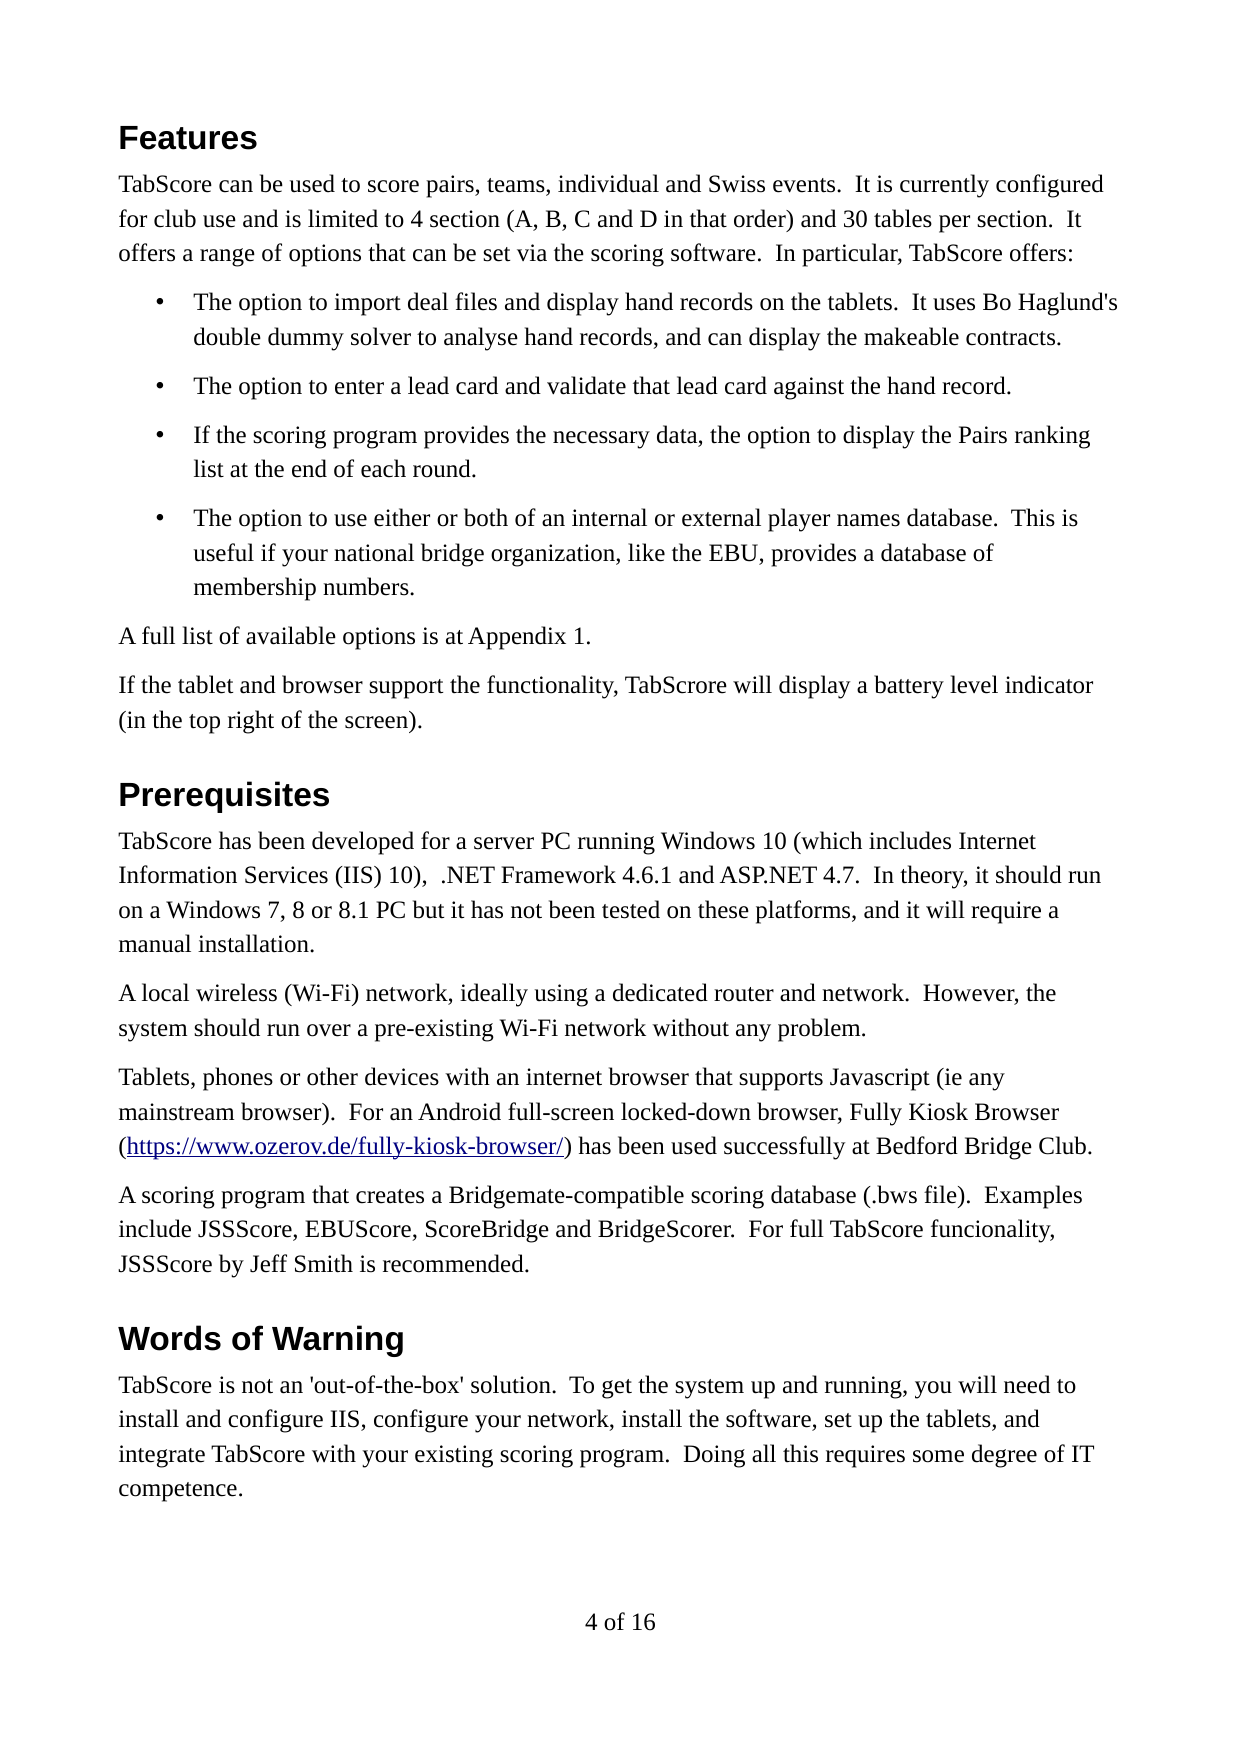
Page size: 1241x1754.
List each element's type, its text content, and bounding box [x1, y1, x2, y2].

text A full list of available options is at Appendix 1. [118, 621, 1122, 650]
text If the tablet and browser support the functionality, TabScrore will display a battery level indicator (in the top right of the screen). [118, 671, 1122, 734]
text TabScore can be used to score pairs, teams, individual and Swiss events. It is currently configured for club use and is limited to 4 section (A, B, C and D in that order) and 30 tables per section. It offers a range of options that can be set via the scoring software. In particular, TabScore offers: [118, 169, 1122, 267]
list If the scoring program provides the necessary data, the option to display the Pairs ranking list at the end of each round. [156, 420, 1122, 483]
text TabScore has been developed for a server PC running Windows 10 (which includes Internet Information Services (IIS) 10), .NET Framework 4.6.1 and ASP.NET 4.7. In theory, it should run on a Windows 7, 8 or 8.1 PC but it has not been tested on these platforms, and it will require a manual installation. [118, 826, 1122, 958]
text TabScore is not an 'out-of-the-box' solution. To get the system up and running, you will need to install and configure IIS, configure your network, install the software, set up the tablets, and integrate TabScore with your existing scoring program. Doing all this requires some degree of IT competence. [118, 1370, 1122, 1502]
text A local wireless (Wi-Fi) network, ideally using a dedicated router and network. However, the system should run over a pre-existing Wi-Fi network without any problem. [118, 978, 1122, 1042]
text A scoring program that creates a Bridgemate-compatible scoring database (.bws file). Examples include JSSScore, EBUScore, ScoreBridge and BridgeScorer. For full TabScore funcionality, JSSScore by Jeff Smith is recommended. [118, 1180, 1122, 1278]
subtitle Features [118, 118, 1122, 157]
subtitle Words of Warning [118, 1319, 1122, 1358]
list The option to import deal files and display hand records on the tablets. It uses Bo Haglund's double dummy solver to analyse hand records, and can display the makeable contracts. [156, 287, 1122, 351]
text Tablets, phones or other devices with an internet browser that supports Javascript (ie any mainstream browser). For an Android full-screen locked-down browser, Fully Kiosk Browser (https://www.ozerov.de/fully-kiosk-browser/) has been used successfully at Bedford Bridge Club. [118, 1062, 1122, 1160]
list The option to enter a lead card and validate that lead card against the hand record. [156, 371, 1122, 399]
list The option to use either or both of an internal or external player names database. This is useful if your national bridge organization, like the EBU, provides a database of membership numbers. [156, 503, 1122, 601]
subtitle Prerequisites [118, 775, 1122, 813]
